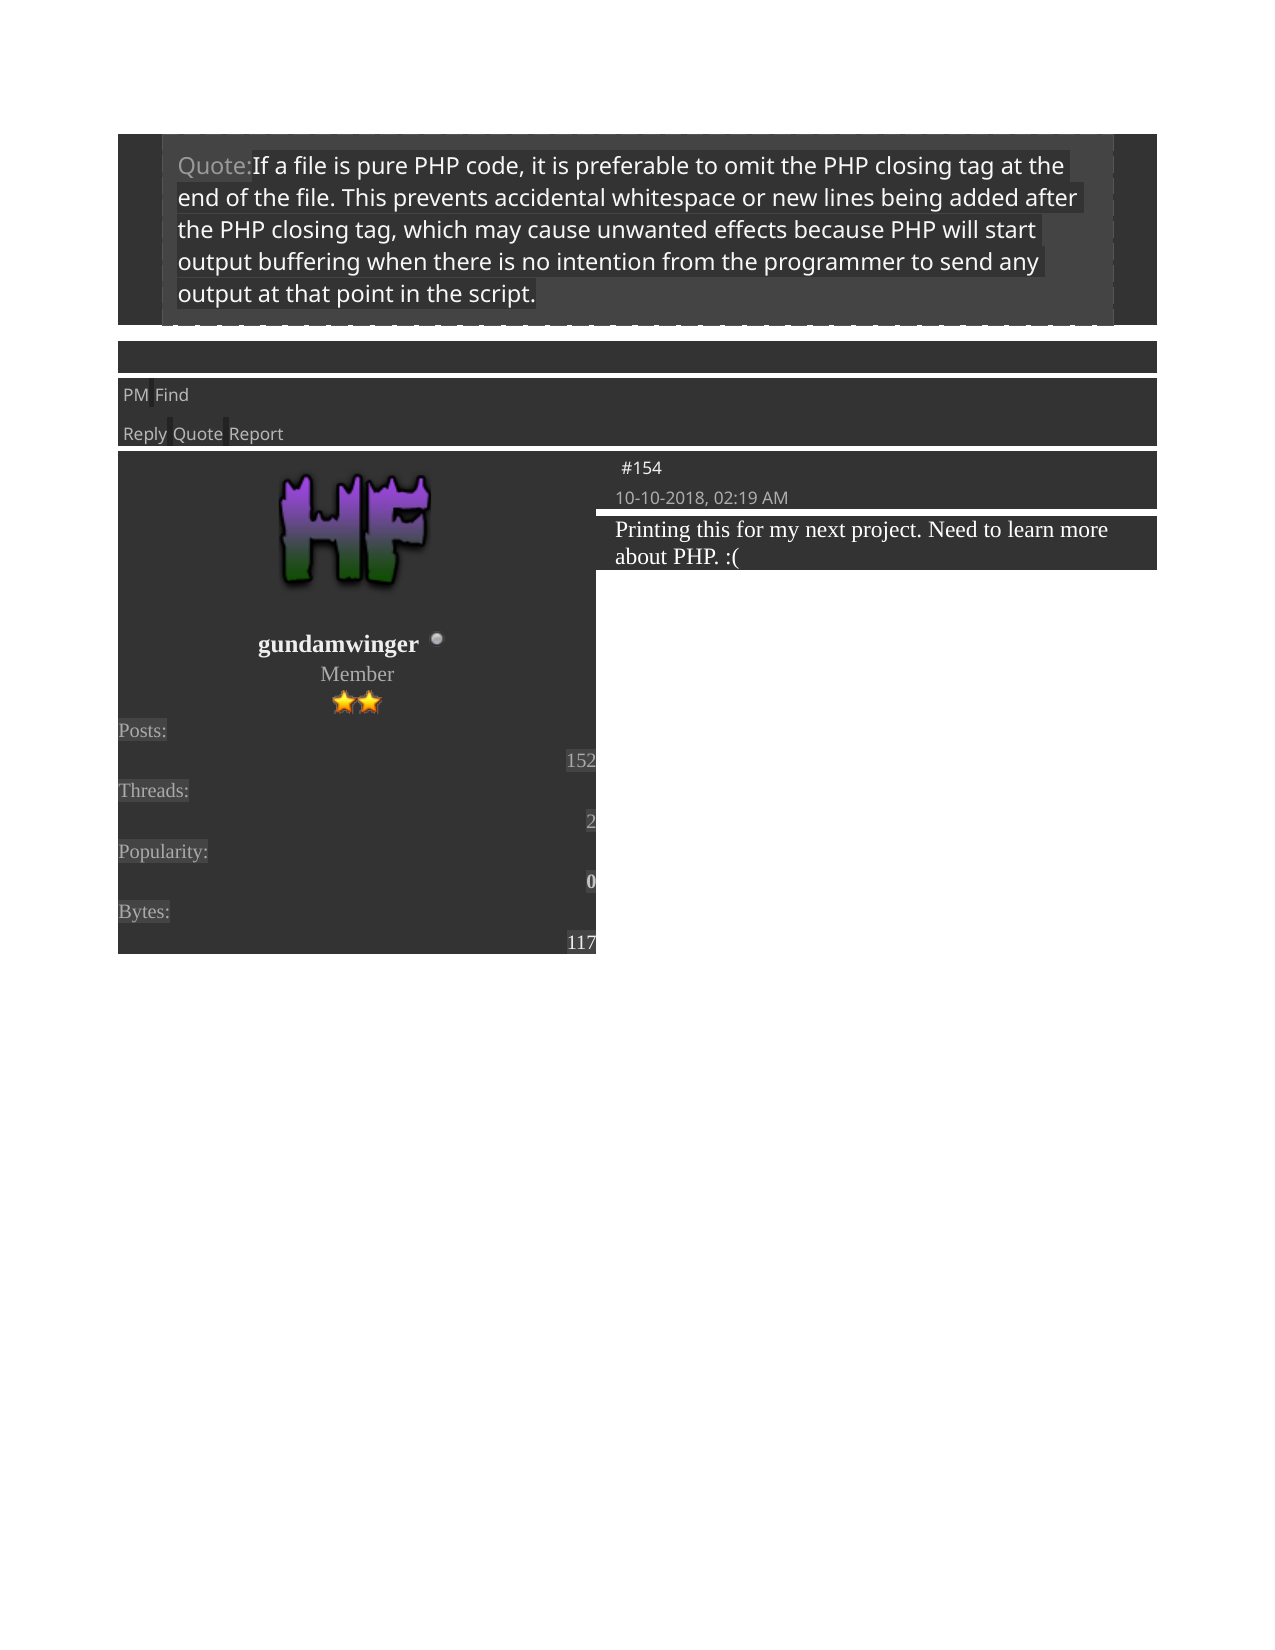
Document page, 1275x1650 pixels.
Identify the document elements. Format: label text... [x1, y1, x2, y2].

text 117 [118, 930, 596, 954]
text [118, 923, 596, 930]
text 152 [118, 748, 596, 772]
text Popularity: [118, 839, 596, 863]
text [118, 893, 596, 900]
text Posts: [118, 718, 596, 741]
text PM Find [123, 377, 1152, 407]
text [118, 741, 596, 748]
text Threads: [118, 779, 596, 802]
text Quote:If a file is pure PHP code, it is preferable to omit the PHP closing tag at the end of the file. This prevents accidental whitespace or new lines being added after the PHP closing tag, which may cause unwanted effects because PHP will start output buffering when there is no intention from the programmer to send any output at that point in the script. [162, 134, 1113, 325]
text [118, 863, 596, 870]
text #154 [118, 451, 1141, 627]
text 0 [118, 870, 596, 893]
picture [278, 454, 432, 608]
text Reply Quote Report [123, 417, 1152, 446]
text gundamwinger Member [118, 627, 596, 714]
text [118, 802, 596, 809]
text 10-10-2018, 02:19 AM [596, 486, 1157, 509]
text [118, 772, 596, 779]
text Printing this for my next project. Need to learn more about PHP. :( [596, 516, 1157, 570]
text [118, 714, 596, 718]
text 2 [118, 809, 596, 832]
picture [425, 627, 451, 653]
text [118, 832, 596, 839]
text Bytes: [118, 900, 596, 923]
picture [332, 690, 383, 714]
